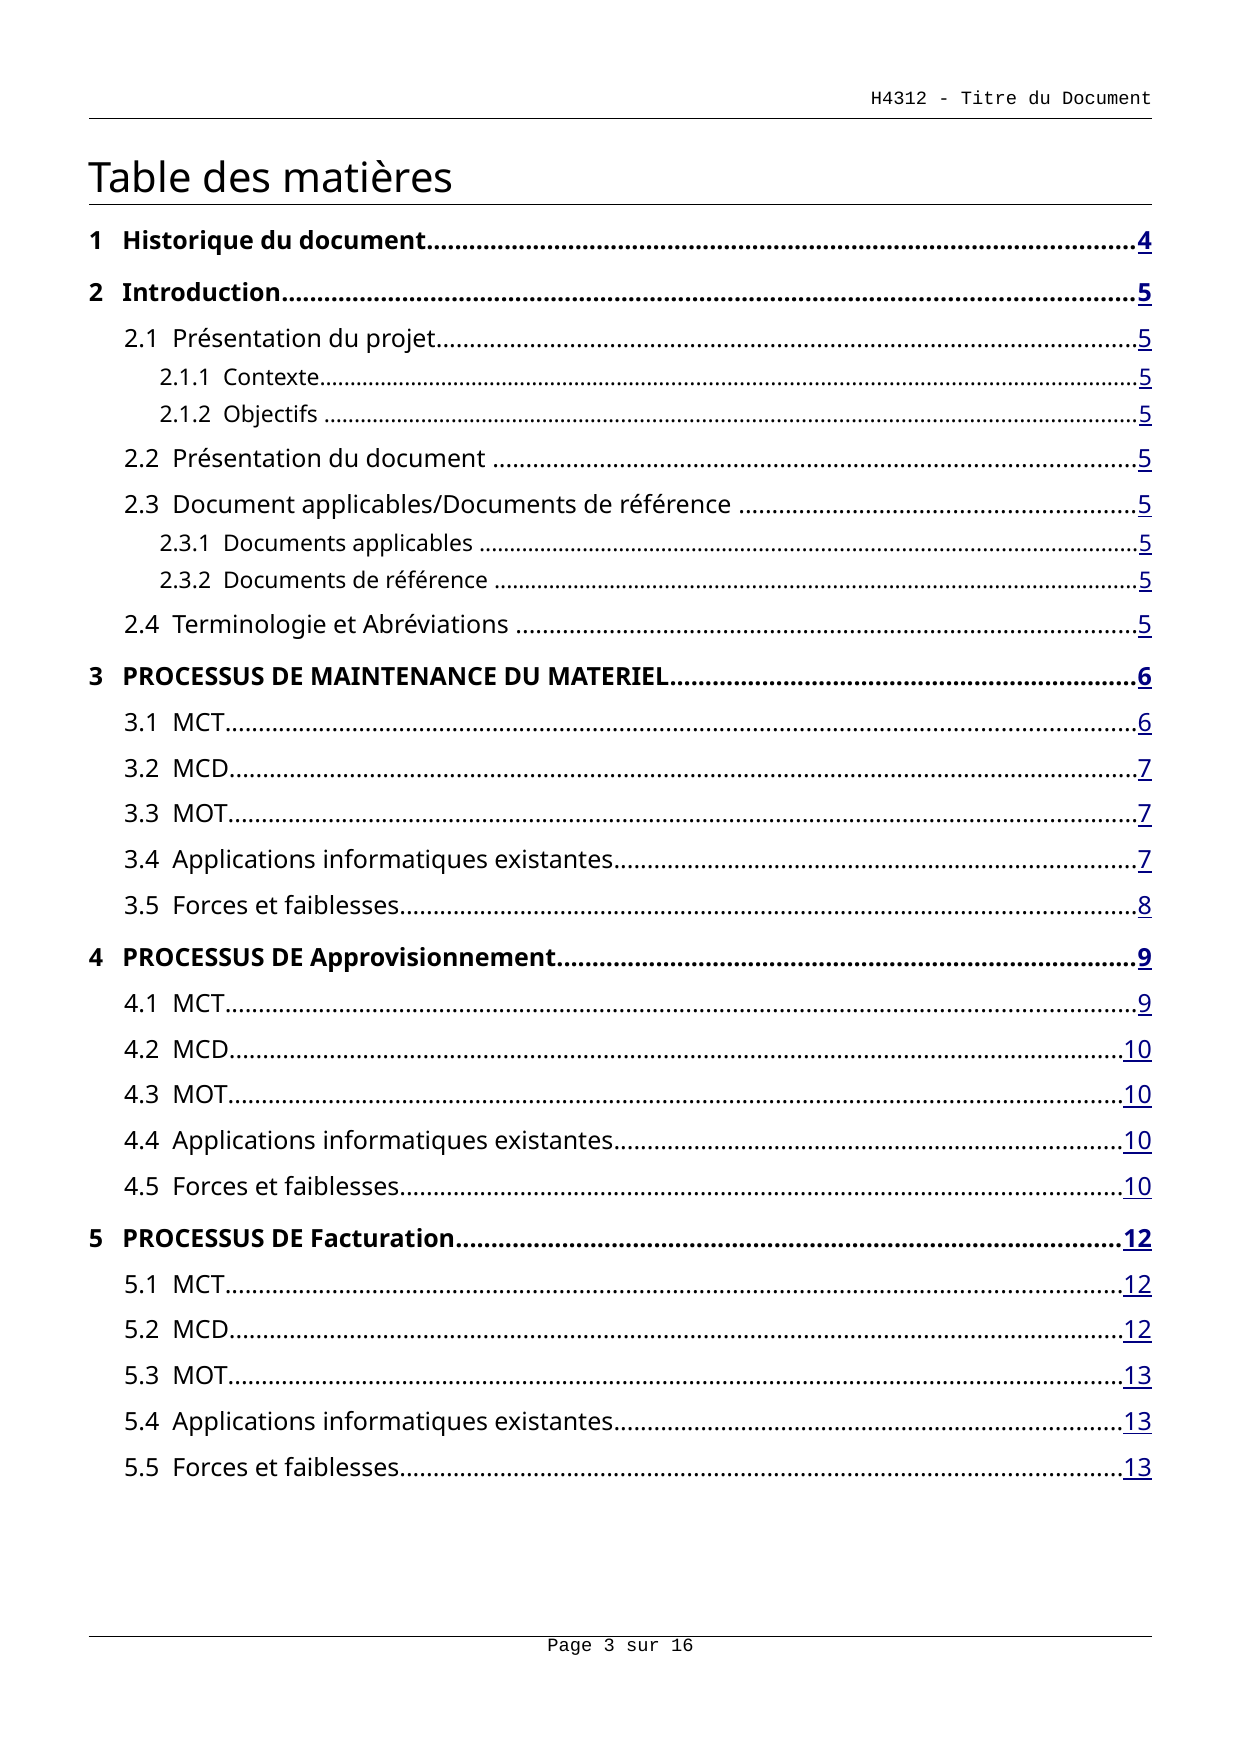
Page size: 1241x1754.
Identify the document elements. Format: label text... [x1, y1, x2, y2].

text 5.4 Applications informatiques existantes 13 [124, 1404, 1152, 1438]
text 5.5 Forces et faiblesses 13 [124, 1450, 1152, 1484]
text 5.1 MCT 12 [124, 1266, 1152, 1300]
text 3.4 Applications informatiques existantes 7 [124, 842, 1152, 876]
text 2.3.1 Documents applicables 5 [159, 527, 1152, 558]
text 4.5 Forces et faiblesses 10 [124, 1169, 1152, 1203]
text 3.1 MCT 6 [124, 704, 1152, 738]
text 3.2 MCD 7 [124, 750, 1152, 784]
text 5.2 MCD 12 [124, 1312, 1152, 1346]
text Table des matières [88, 147, 1152, 205]
text 4 PROCESSUS DE Approvisionnement 9 [88, 939, 1152, 974]
text 2.3 Document applicables/Documents de référence 5 [124, 487, 1152, 521]
text 5 PROCESSUS DE Facturation 12 [88, 1221, 1152, 1254]
text 5.3 MOT 13 [124, 1358, 1152, 1392]
text 2.1.1 Contexte 5 [159, 361, 1152, 392]
text 2.1 Présentation du projet 5 [124, 321, 1152, 355]
text 3 PROCESSUS DE MAINTENANCE DU MATERIEL 6 [88, 659, 1152, 693]
text 2.4 Terminologie et Abréviations 5 [124, 607, 1152, 641]
text 2.1.2 Objectifs 5 [159, 398, 1152, 429]
text 1 Historique du document 4 [88, 223, 1152, 257]
text 3.5 Forces et faiblesses 8 [124, 888, 1152, 922]
text 4.2 MCD 10 [124, 1031, 1152, 1065]
text 2.2 Présentation du document 5 [124, 441, 1152, 475]
text 3.3 MOT 7 [124, 796, 1152, 830]
text 4.3 MOT 10 [124, 1077, 1152, 1111]
text 4.1 MCT 9 [124, 985, 1152, 1019]
text 4.4 Applications informatiques existantes 10 [124, 1123, 1152, 1157]
text 2.3.2 Documents de référence 5 [159, 564, 1152, 595]
text 2 Introduction 5 [88, 275, 1152, 309]
